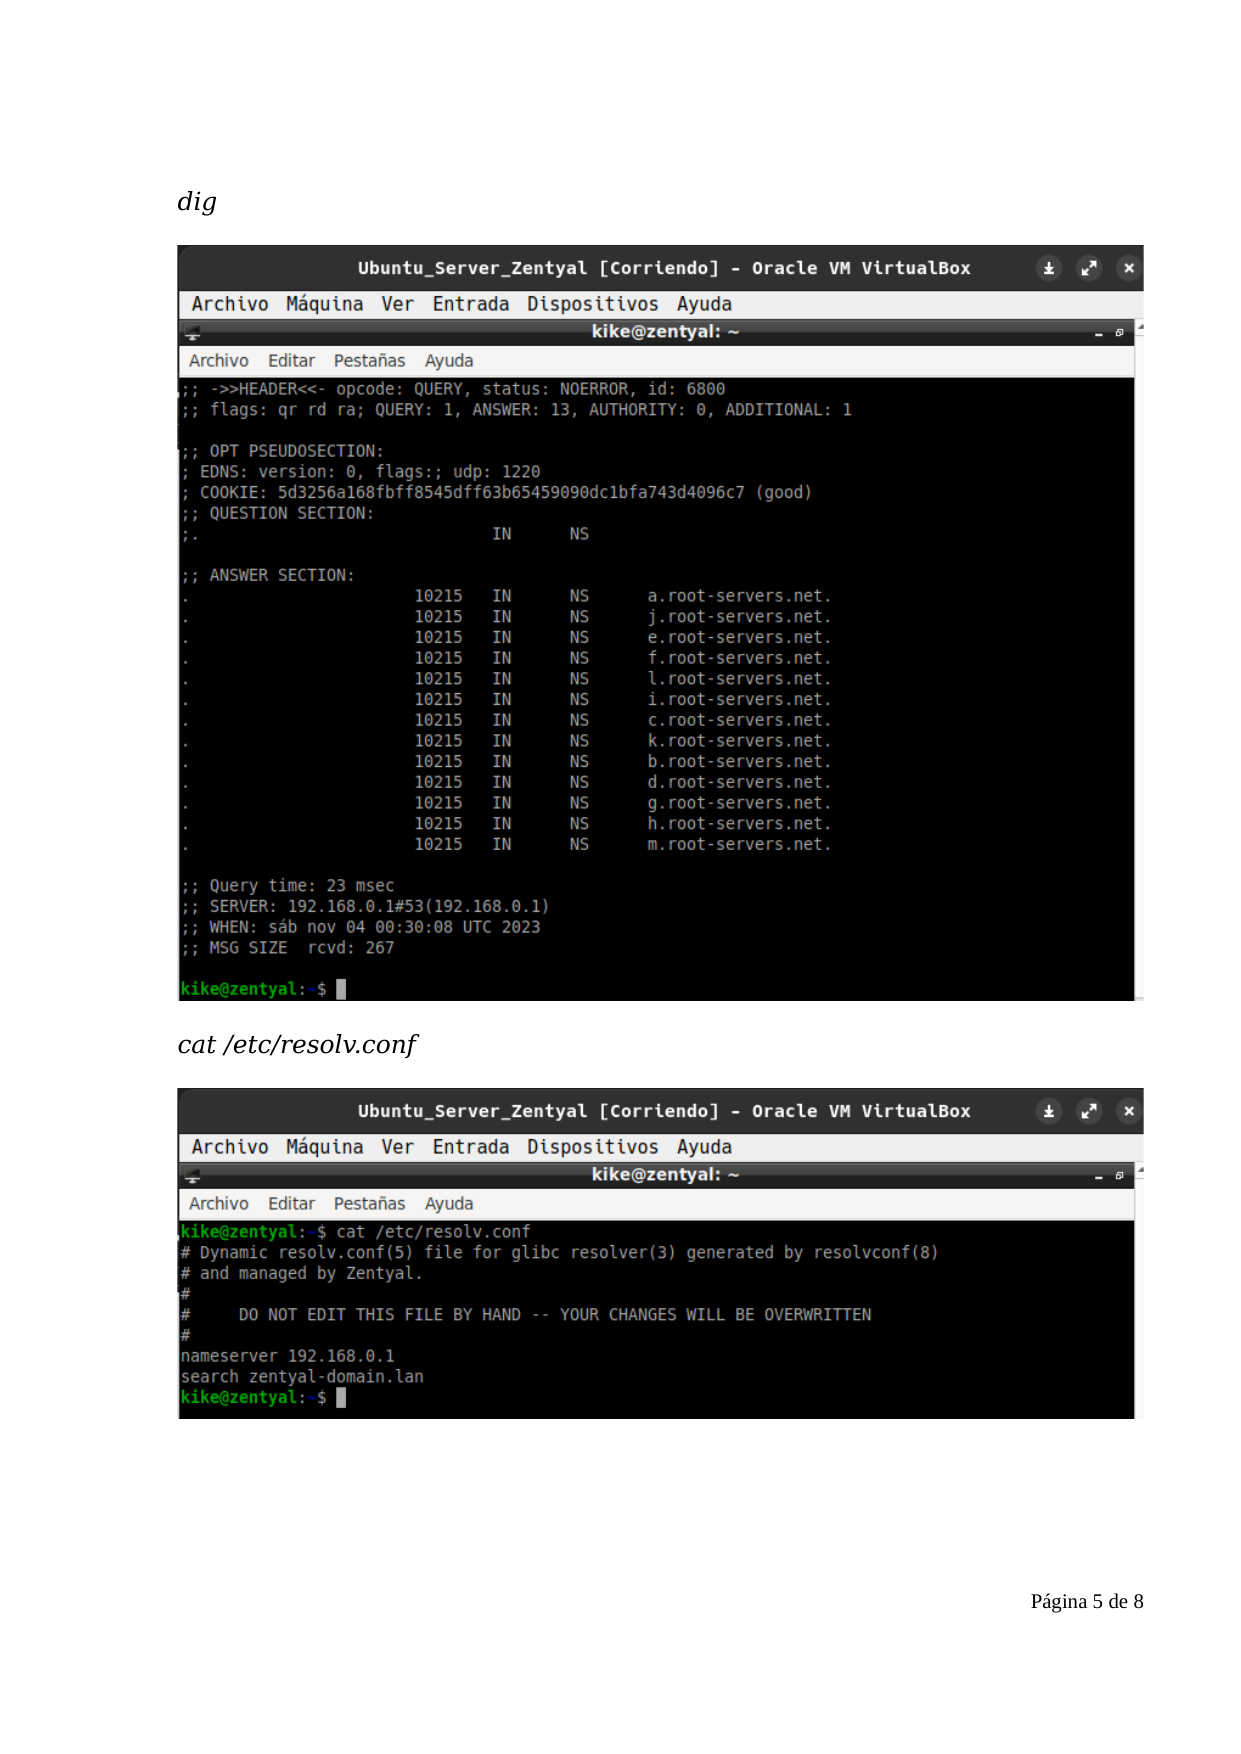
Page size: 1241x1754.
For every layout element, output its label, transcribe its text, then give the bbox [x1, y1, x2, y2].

picture [177, 1088, 1144, 1419]
text cat /etc/resolv.conf [177, 1030, 1144, 1059]
picture [177, 245, 1144, 1001]
text dig [177, 187, 1144, 216]
